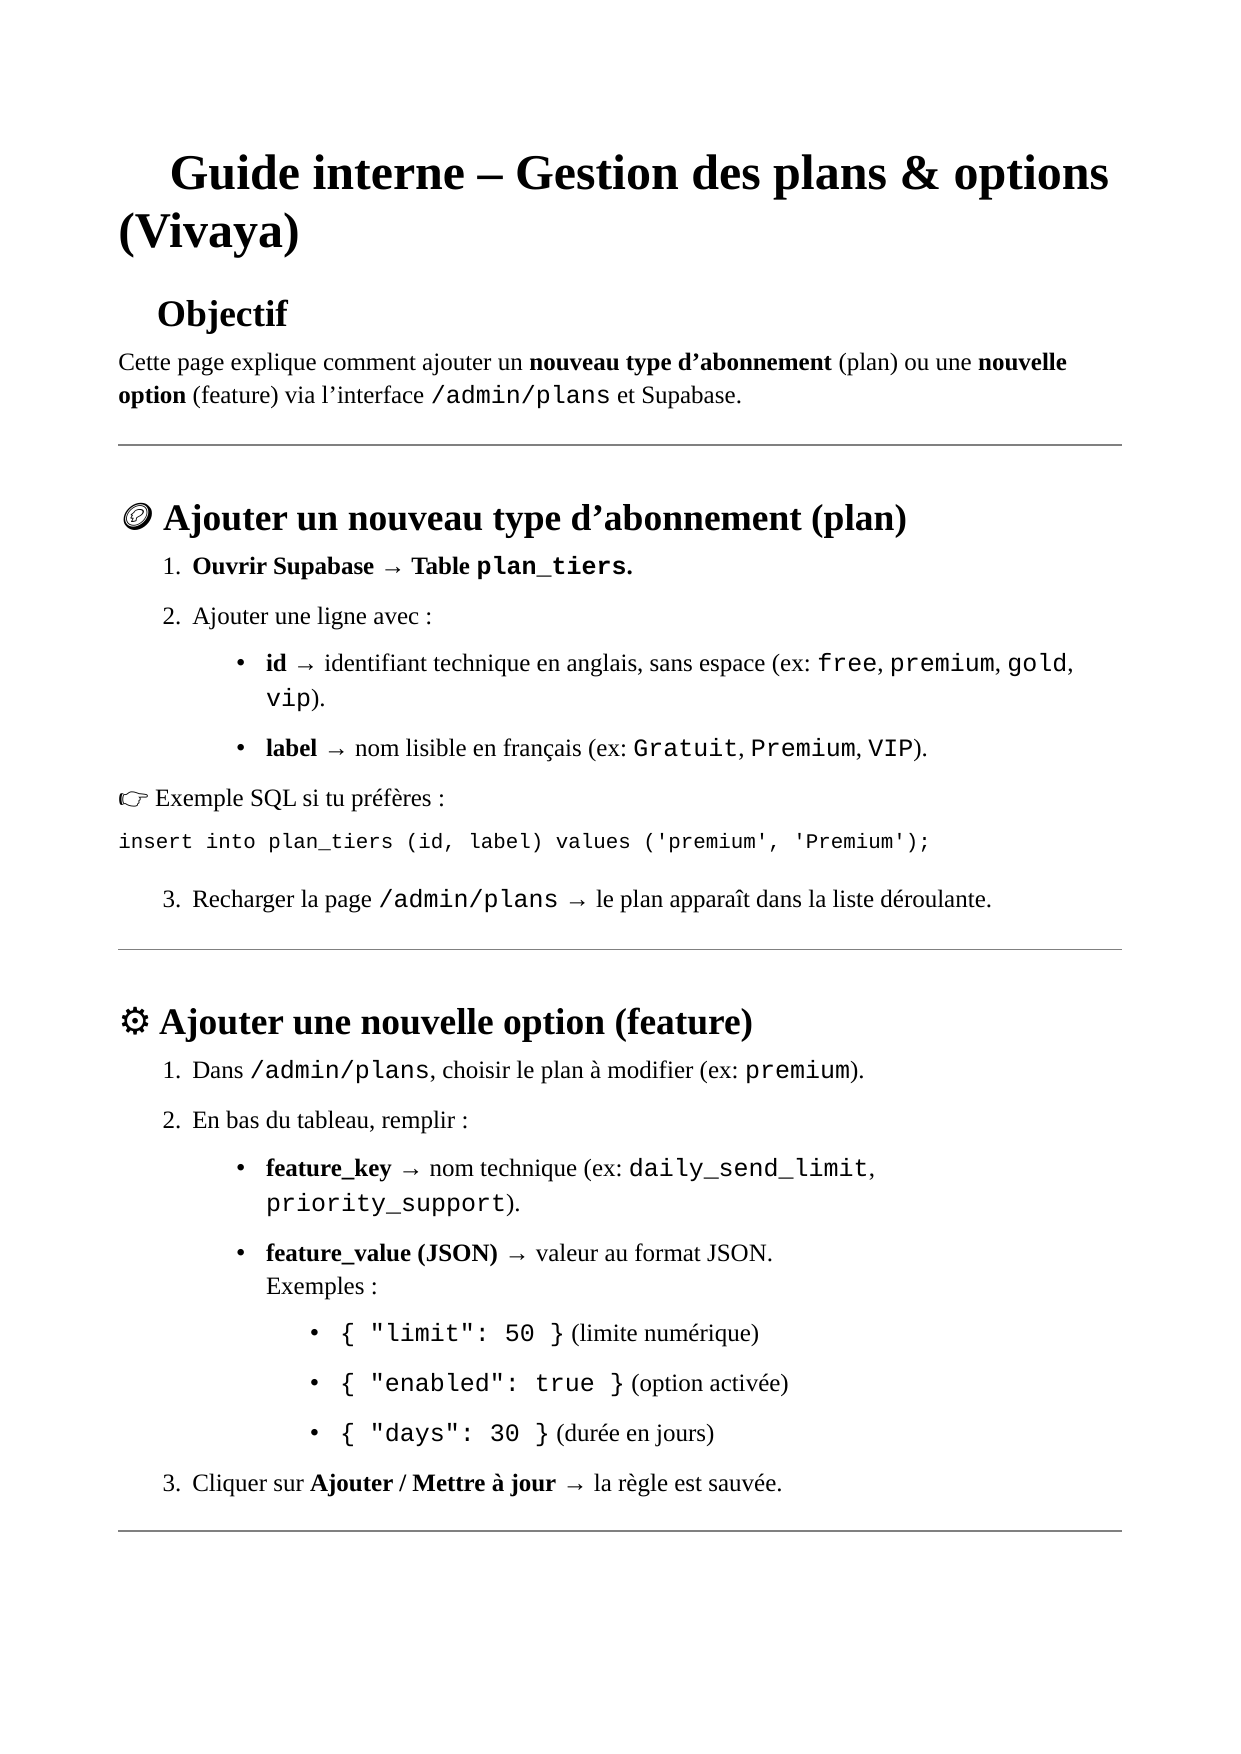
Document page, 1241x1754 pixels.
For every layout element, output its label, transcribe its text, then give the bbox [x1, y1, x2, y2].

list Ajouter une ligne avec : [162, 601, 1122, 629]
list { "enabled": true } (option activée) [310, 1368, 1122, 1399]
list { "days": 30 } (durée en jours) [310, 1418, 1122, 1449]
subtitle 🎯 Objectif [118, 291, 1122, 334]
list Recharger la page /admin/plans → le plan apparaît dans la liste déroulante. [162, 884, 1122, 915]
list Cliquer sur Ajouter / Mettre à jour → la règle est sauvée. [162, 1468, 1122, 1497]
subtitle 📖 Guide interne – Gestion des plans & options (Vivaya) [118, 143, 1122, 258]
text insert into plan_tiers (id, label) values ('premium', 'Premium'); [118, 831, 1122, 855]
text Cette page explique comment ajouter un nouveau type d’abonnement (plan) ou une nouvelle option (feature) via l’interface /admin/plans et Supabase. [118, 347, 1122, 411]
list Dans /admin/plans, choisir le plan à modifier (ex: premium). [162, 1055, 1122, 1086]
list En bas du tableau, remplir : [162, 1105, 1122, 1134]
list feature_key → nom technique (ex: daily_send_limit, priority_support). [236, 1153, 1122, 1218]
subtitle 🪙 Ajouter un nouveau type d’abonnement (plan) [118, 495, 1122, 538]
list Ouvrir Supabase → Table plan_tiers. [162, 551, 1122, 582]
list { "limit": 50 } (limite numérique) [310, 1318, 1122, 1349]
list feature_value (JSON) → valeur au format JSON. Exemples : [236, 1238, 1122, 1299]
list label → nom lisible en français (ex: Gratuit, Premium, VIP). [236, 733, 1122, 764]
list id → identifiant technique en anglais, sans espace (ex: free, premium, gold, vip). [236, 648, 1122, 714]
text 👉 Exemple SQL si tu préfères : [118, 783, 1122, 812]
subtitle ⚙️ Ajouter une nouvelle option (feature) [118, 999, 1122, 1042]
